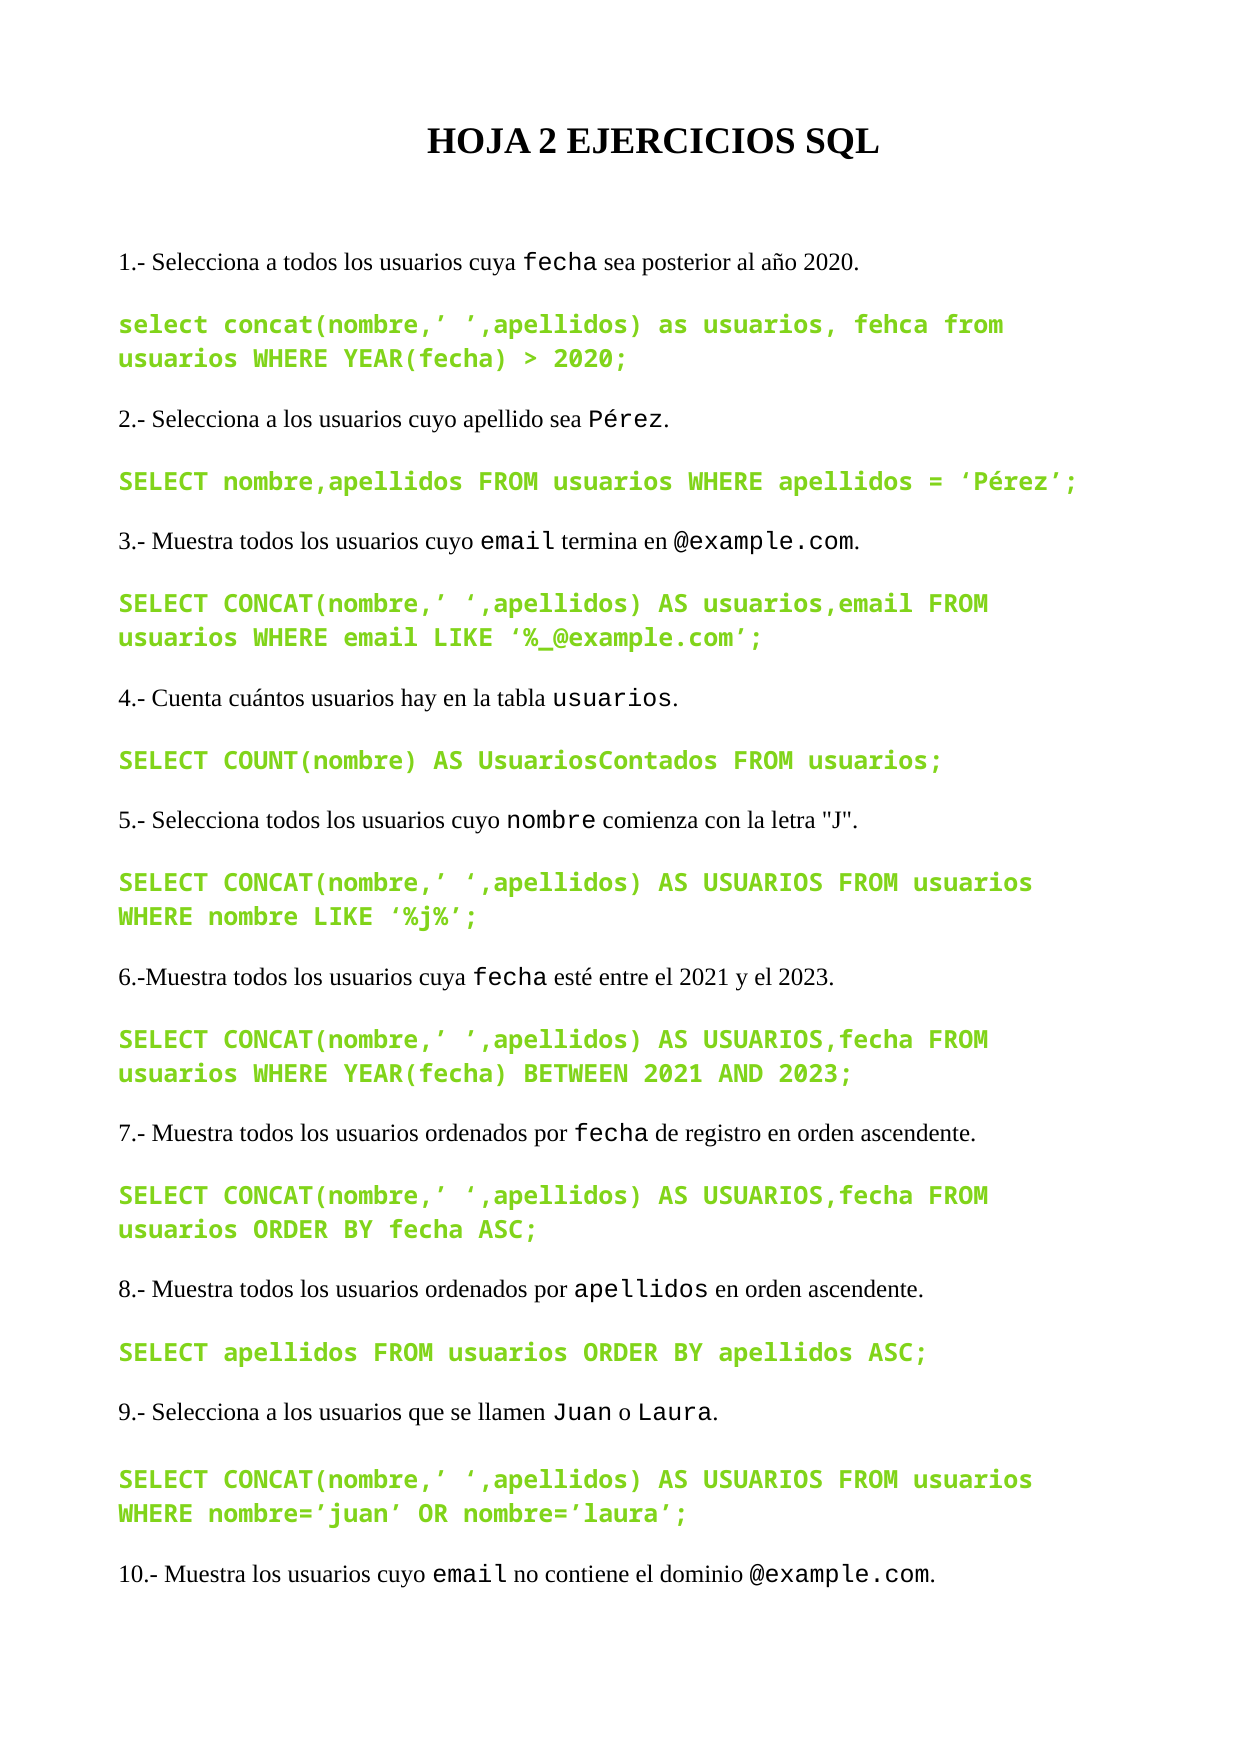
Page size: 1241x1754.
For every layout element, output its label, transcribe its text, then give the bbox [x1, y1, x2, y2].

text SELECT COUNT(nombre) AS UsuariosContados FROM usuarios; [118, 742, 1122, 776]
text select concat(nombre,’ ’,apellidos) as usuarios, fehca from usuarios WHERE YEAR(fecha) > 2020; [118, 307, 1122, 375]
text 5.- Selecciona todos los usuarios cuyo nombre comienza con la letra "J". [118, 805, 1122, 836]
text SELECT CONCAT(nombre,’ ‘,apellidos) AS usuarios,email FROM usuarios WHERE email LIKE ‘%_@example.com’; [118, 586, 1122, 654]
text SELECT CONCAT(nombre,’ ’,apellidos) AS USUARIOS,fecha FROM usuarios WHERE YEAR(fecha) BETWEEN 2021 AND 2023; [118, 1021, 1122, 1089]
text 7.- Muestra todos los usuarios ordenados por fecha de registro en orden ascendente. [118, 1118, 1122, 1149]
text SELECT CONCAT(nombre,’ ‘,apellidos) AS USUARIOS FROM usuarios WHERE nombre=’juan’ OR nombre=’laura’; [118, 1462, 1122, 1530]
text 2.- Selecciona a los usuarios cuyo apellido sea Pérez. [118, 404, 1122, 435]
text SELECT CONCAT(nombre,’ ‘,apellidos) AS USUARIOS,fecha FROM usuarios ORDER BY fecha ASC; [118, 1178, 1122, 1246]
text 6.-Muestra todos los usuarios cuya fecha esté entre el 2021 y el 2023. [118, 962, 1122, 992]
text SELECT apellidos FROM usuarios ORDER BY apellidos ASC; [118, 1334, 1122, 1368]
text 3.- Muestra todos los usuarios cuyo email termina en @example.com. [118, 526, 1122, 557]
text HOJA 2 EJERCICIOS SQL [118, 118, 1122, 161]
text 4.- Cuenta cuántos usuarios hay en la tabla usuarios. [118, 683, 1122, 714]
text 9.- Selecciona a los usuarios que se llamen Juan o Laura. [118, 1397, 1122, 1428]
text 1.- Selecciona a todos los usuarios cuya fecha sea posterior al año 2020. [118, 247, 1122, 278]
text SELECT nombre,apellidos FROM usuarios WHERE apellidos = ‘Pérez’; [118, 463, 1122, 498]
text SELECT CONCAT(nombre,’ ‘,apellidos) AS USUARIOS FROM usuarios WHERE nombre LIKE ‘%j%’; [118, 865, 1122, 933]
text 8.- Muestra todos los usuarios ordenados por apellidos en orden ascendente. [118, 1274, 1122, 1305]
text 10.- Muestra los usuarios cuyo email no contiene el dominio @example.com. [118, 1559, 1122, 1589]
